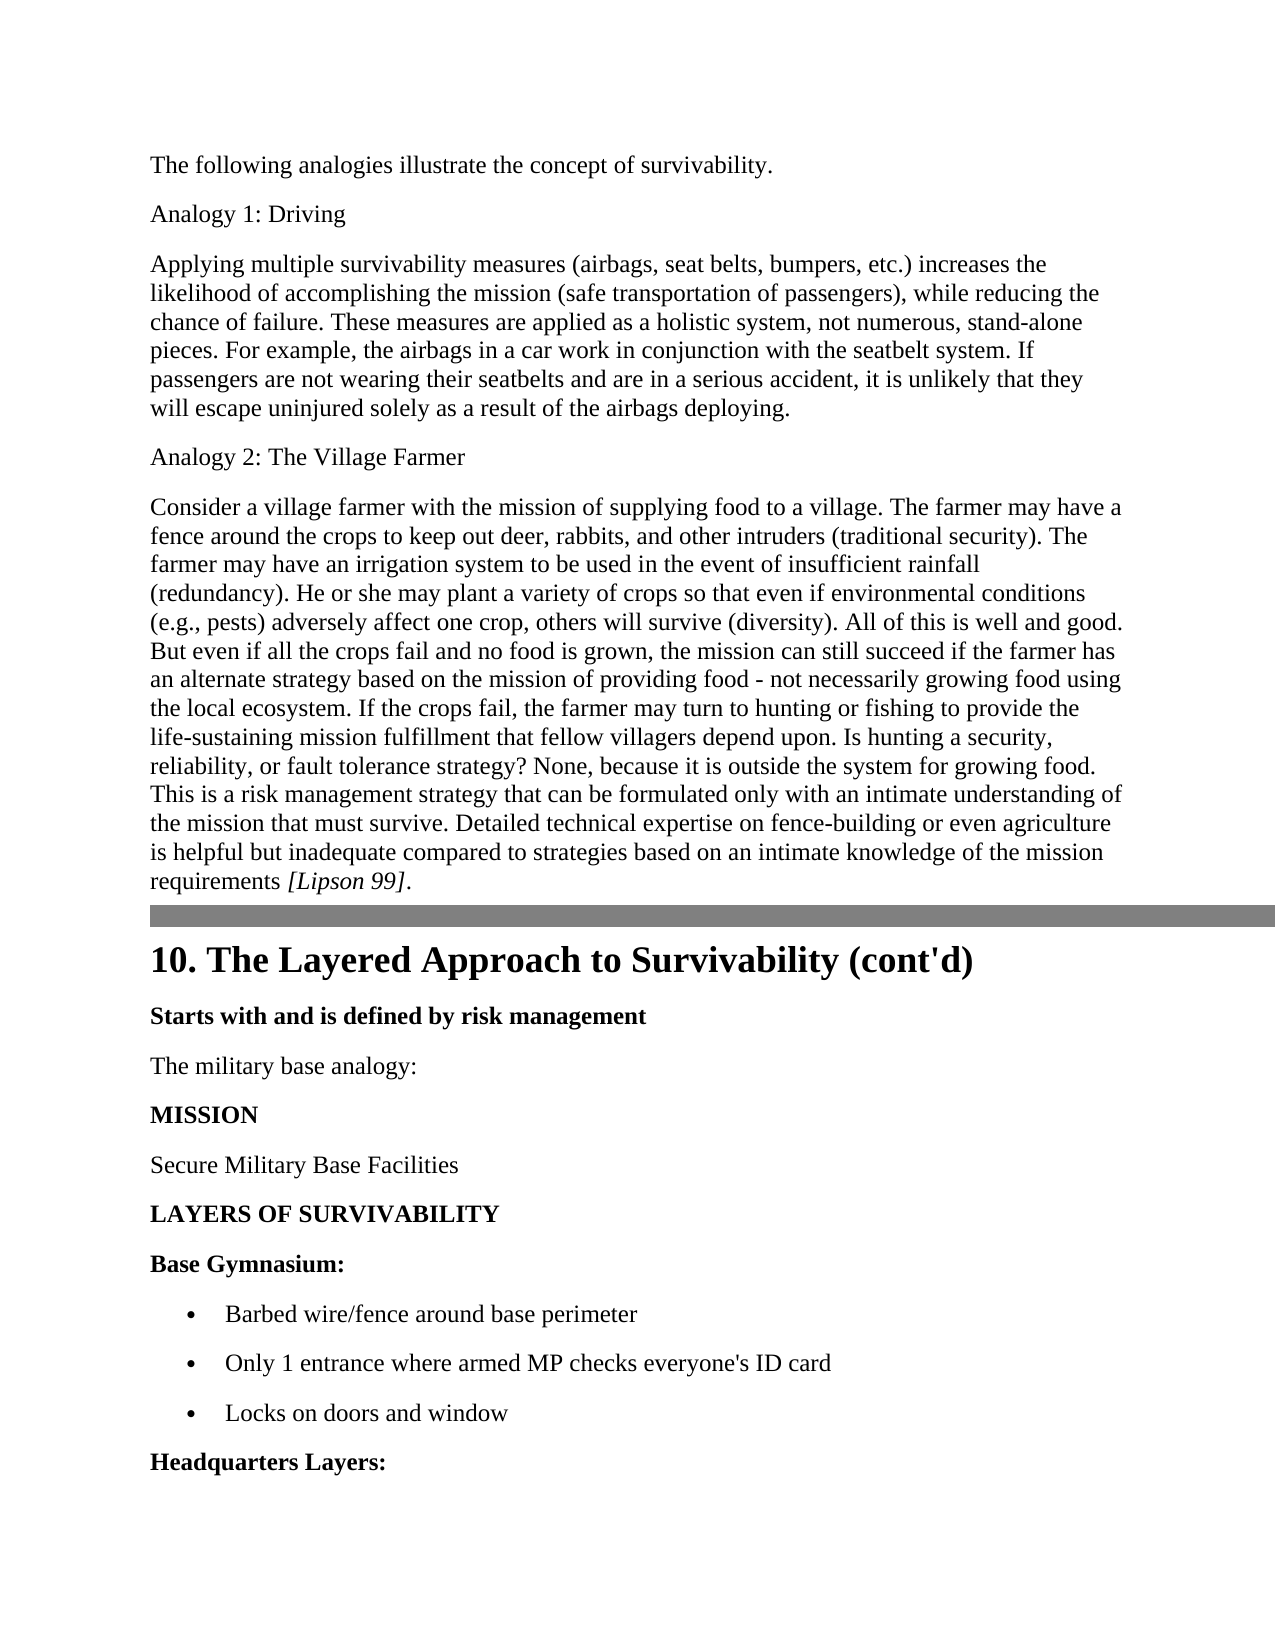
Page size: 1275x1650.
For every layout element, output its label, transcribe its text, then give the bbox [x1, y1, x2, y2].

text Headquarters Layers: [150, 1447, 1125, 1476]
text Analogy 1: Driving [150, 199, 1125, 228]
list Only 1 entrance where armed MP checks everyone's ID card [187, 1348, 1125, 1377]
text The following analogies illustrate the concept of survivability. [150, 150, 1125, 179]
text MISSION [150, 1100, 1125, 1129]
text Consider a village farmer with the mission of supplying food to a village. The farmer may have a fence around the crops to keep out deer, rabbits, and other intruders (traditional security). The farmer may have an irrigation system to be used in the event of insufficient rainfall (redundancy). He or she may plant a variety of crops so that even if environmental conditions (e.g., pests) adversely affect one crop, others will survive (diversity). All of this is well and good. But even if all the crops fail and no food is grown, the mission can still succeed if the farmer has an alternate strategy based on the mission of providing food - not necessarily growing food using the local ecosystem. If the crops fail, the farmer may turn to hunting or fishing to provide the life-sustaining mission fulfillment that fellow villagers depend upon. Is hunting a security, reliability, or fault tolerance strategy? None, because it is outside the system for growing food. This is a risk management strategy that can be formulated only with an intimate understanding of the mission that must survive. Detailed technical expertise on fence-building or even agriculture is helpful but inadequate compared to strategies based on an intimate knowledge of the mission requirements [Lipson 99]. [150, 492, 1125, 894]
list Barbed wire/fence around base perimeter [187, 1299, 1125, 1327]
text Secure Military Base Facilities [150, 1150, 1125, 1179]
subtitle 10. The Layered Approach to Survivability (cont'd) [150, 937, 1125, 980]
text LAYERS OF SURVIVABILITY [150, 1199, 1125, 1228]
text The military base analogy: [150, 1051, 1125, 1079]
list Locks on doors and window [187, 1398, 1125, 1427]
text Base Gymnasium: [150, 1249, 1125, 1278]
text Applying multiple survivability measures (airbags, seat belts, bumpers, etc.) increases the likelihood of accomplishing the mission (safe transportation of passengers), while reducing the chance of failure. These measures are applied as a holistic system, not numerous, stand-alone pieces. For example, the airbags in a car work in conjunction with the seatbelt system. If passengers are not wearing their seatbelts and are in a serious accident, it is unlikely that they will escape uninjured solely as a result of the airbags deploying. [150, 249, 1125, 422]
text Analogy 2: The Village Farmer [150, 442, 1125, 471]
text Starts with and is defined by risk management [150, 1001, 1125, 1030]
